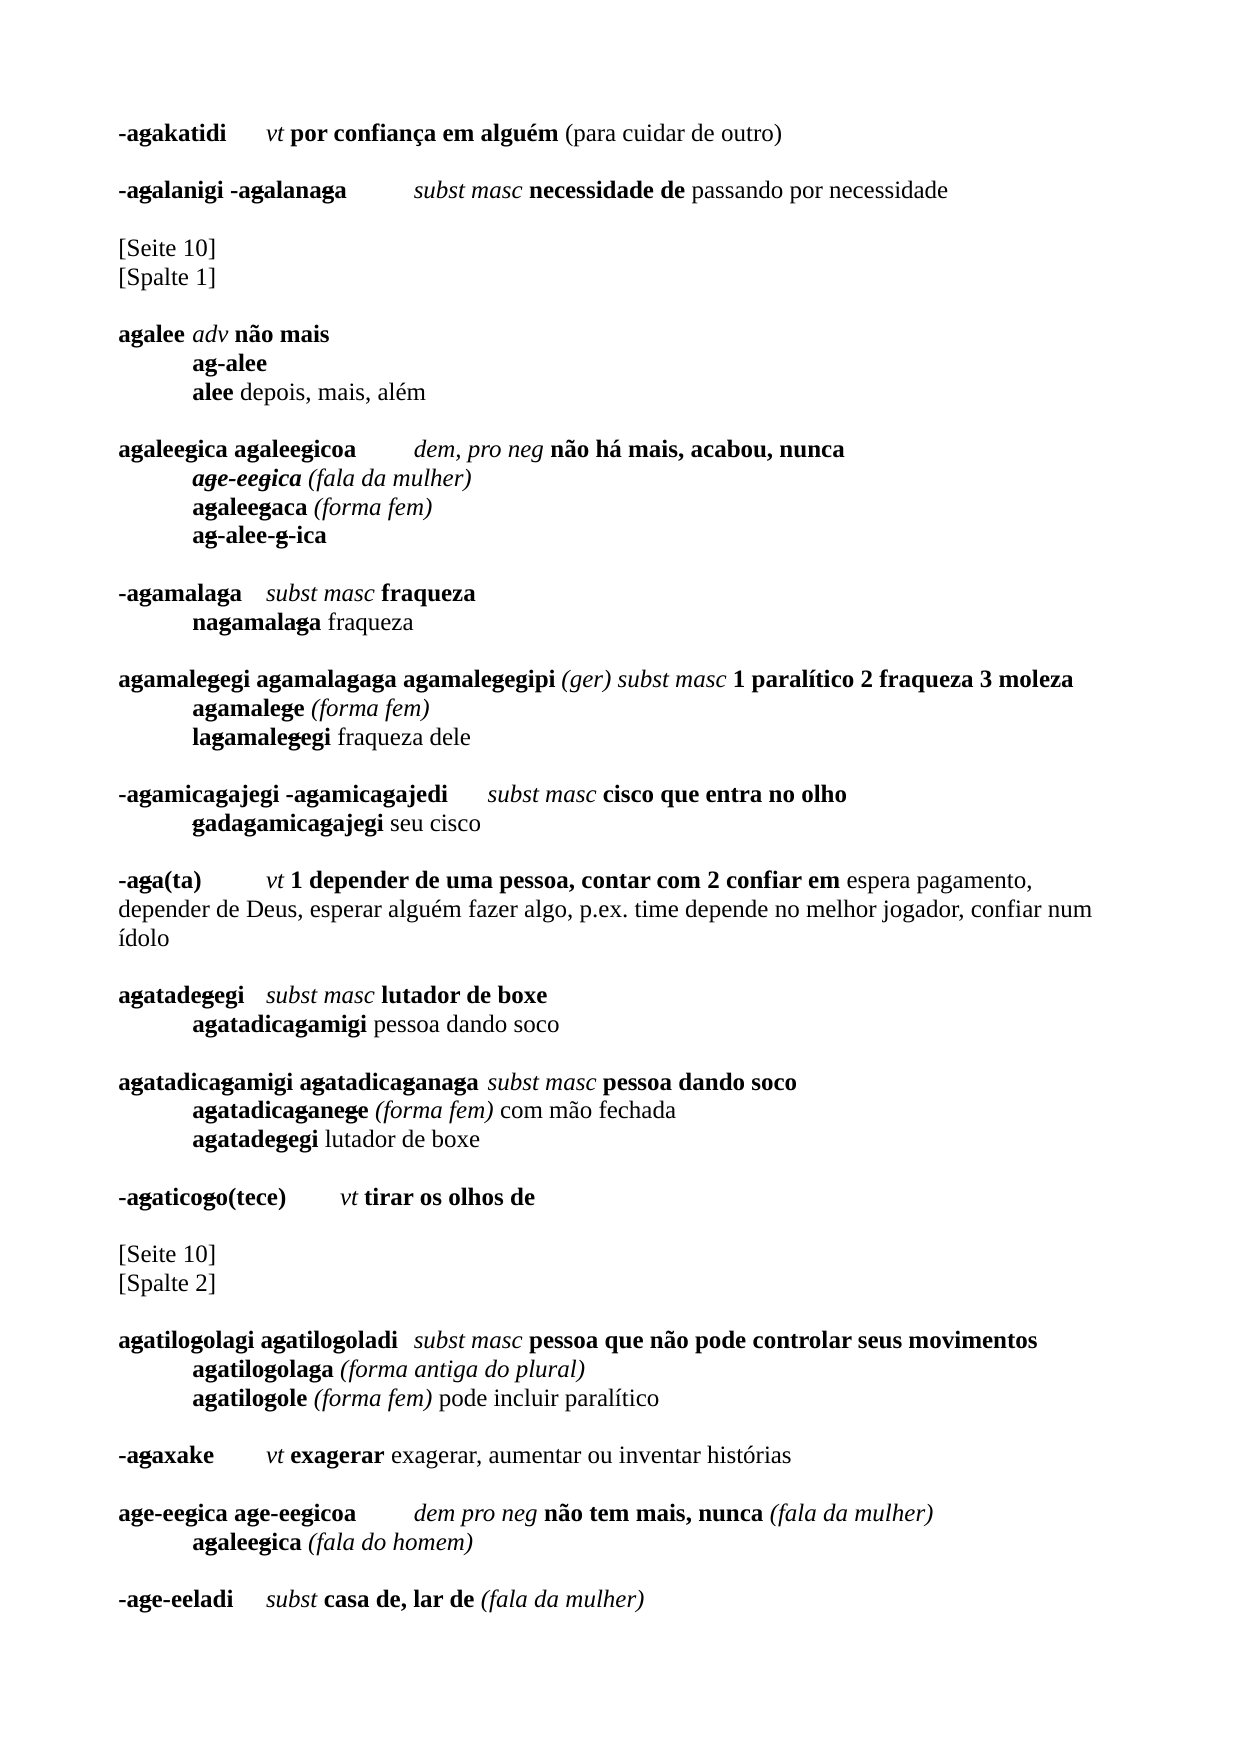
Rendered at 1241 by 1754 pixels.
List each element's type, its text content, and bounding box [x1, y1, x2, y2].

text agatadicagamigi agatadicaganaga subst masc pessoa dando soco [118, 1067, 1122, 1096]
text ag-alee-g-ica [118, 521, 1122, 549]
text agatadegegi lutador de boxe [118, 1124, 1122, 1153]
text nagamalaga fraqueza [118, 607, 1122, 636]
text -agaxake vt exagerar exagerar, aumentar ou inventar histórias [118, 1441, 1122, 1469]
text agatilogole (forma fem) pode incluir paralítico [118, 1383, 1122, 1412]
text -age-eeladi subst casa de, lar de (fala da mulher) [118, 1584, 1122, 1613]
text -agamicagajegi -agamicagajedi subst masc cisco que entra no olho [118, 779, 1122, 808]
text -agamalaga subst masc fraqueza [118, 578, 1122, 607]
text [Spalte 1] [118, 262, 1122, 291]
text agaleegica agaleegicoa dem, pro neg não há mais, acabou, nunca [118, 434, 1122, 463]
text -aga(ta) vt 1 depender de uma pessoa, contar com 2 confiar em espera pagamento, depender de Deus, esperar alguém fazer algo, p.ex. time depende no melhor jogador, confiar num ídolo [118, 866, 1122, 952]
text agaleegaca (forma fem) [118, 492, 1122, 521]
text agaleegica (fala do homem) [118, 1527, 1122, 1556]
text -agakatidi vt por confiança em alguém (para cuidar de outro) [118, 118, 1122, 147]
text age-eegica age-eegicoa dem pro neg não tem mais, nunca (fala da mulher) [118, 1498, 1122, 1527]
text gadagamicagajegi seu cisco [118, 808, 1122, 837]
text age-eegica (fala da mulher) [118, 463, 1122, 492]
text agamalegegi agamalagaga agamalegegipi (ger) subst masc 1 paralítico 2 fraqueza 3 moleza [118, 664, 1122, 693]
text lagamalegegi fraqueza dele [118, 722, 1122, 751]
text [Seite 10] [118, 233, 1122, 262]
text -agaticogo(tece) vt tirar os olhos de [118, 1182, 1122, 1211]
text agatadicaganege (forma fem) com mão fechada [118, 1096, 1122, 1124]
text alee depois, mais, além [118, 377, 1122, 406]
text agatadegegi subst masc lutador de boxe [118, 981, 1122, 1009]
text agatadicagamigi pessoa dando soco [118, 1009, 1122, 1038]
text agatilogolaga (forma antiga do plural) [118, 1354, 1122, 1383]
text agalee adv não mais [118, 319, 1122, 348]
text [Spalte 2] [118, 1268, 1122, 1297]
text -agalanigi -agalanaga subst masc necessidade de passando por necessidade [118, 176, 1122, 204]
text agatilogolagi agatilogoladi subst masc pessoa que não pode controlar seus movimentos [118, 1326, 1122, 1354]
text agamalege (forma fem) [118, 693, 1122, 722]
text ag-alee [118, 348, 1122, 377]
text [Seite 10] [118, 1239, 1122, 1268]
